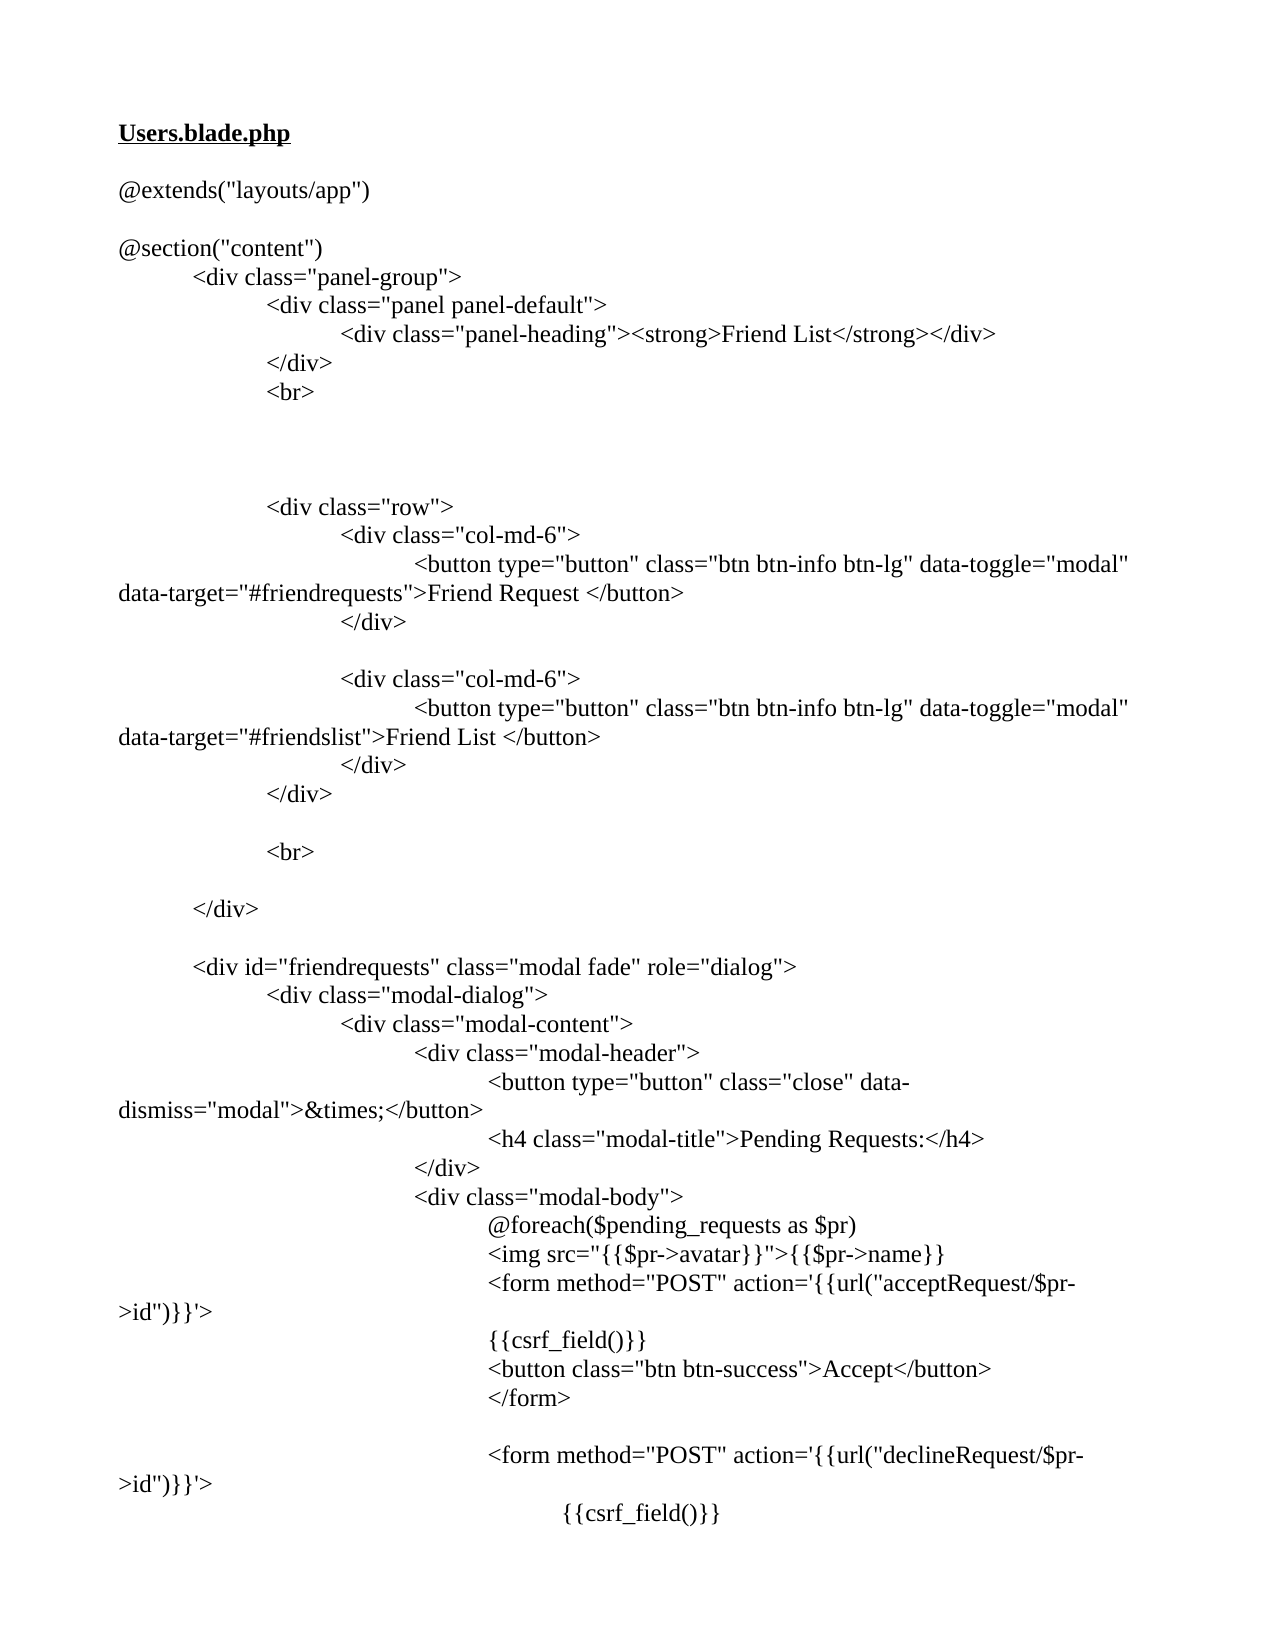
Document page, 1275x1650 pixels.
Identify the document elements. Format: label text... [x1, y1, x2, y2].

text <h4 class="modal-title">Pending Requests:</h4> [118, 1124, 1157, 1153]
text </form> [118, 1383, 1157, 1412]
text <div class="col-md-6"> [118, 521, 1157, 549]
text <br> [118, 837, 1157, 866]
text <form method="POST" action='{{url("acceptRequest/$pr->id")}}'> [118, 1268, 1157, 1326]
text <img src="{{$pr->avatar}}">{{$pr->name}} [118, 1239, 1157, 1268]
text <button type="button" class="btn btn-info btn-lg" data-toggle="modal" data-target="#friendslist">Friend List </button> [118, 693, 1157, 751]
text @extends("layouts/app") [118, 176, 1157, 204]
text <div class="row"> [118, 492, 1157, 521]
text <div id="friendrequests" class="modal fade" role="dialog"> [118, 952, 1157, 981]
text </div> [118, 1153, 1157, 1182]
text <div class="panel-heading"><strong>Friend List</strong></div> [118, 319, 1157, 348]
text <div class="panel panel-default"> [118, 291, 1157, 319]
text <button class="btn btn-success">Accept</button> [118, 1354, 1157, 1383]
text Users.blade.php [118, 118, 1157, 147]
text </div> [118, 779, 1157, 808]
text <form method="POST" action='{{url("declineRequest/$pr->id")}}'> [118, 1441, 1157, 1498]
text <button type="button" class="btn btn-info btn-lg" data-toggle="modal" data-target="#friendrequests">Friend Request </button> [118, 549, 1157, 607]
text </div> [118, 607, 1157, 636]
text <div class="modal-content"> [118, 1009, 1157, 1038]
text {{csrf_field()}} [118, 1326, 1157, 1354]
text </div> [118, 894, 1157, 923]
text @section("content") [118, 233, 1157, 262]
text </div> [118, 348, 1157, 377]
text <div class="modal-dialog"> [118, 981, 1157, 1009]
text {{csrf_field()}} [118, 1498, 1157, 1527]
text </div> [118, 751, 1157, 779]
text @foreach($pending_requests as $pr) [118, 1211, 1157, 1239]
text <div class="modal-body"> [118, 1182, 1157, 1211]
text <div class="panel-group"> [118, 262, 1157, 291]
text <div class="modal-header"> [118, 1038, 1157, 1067]
text <br> [118, 377, 1157, 406]
text <button type="button" class="close" data-dismiss="modal">&times;</button> [118, 1067, 1157, 1124]
text <div class="col-md-6"> [118, 664, 1157, 693]
